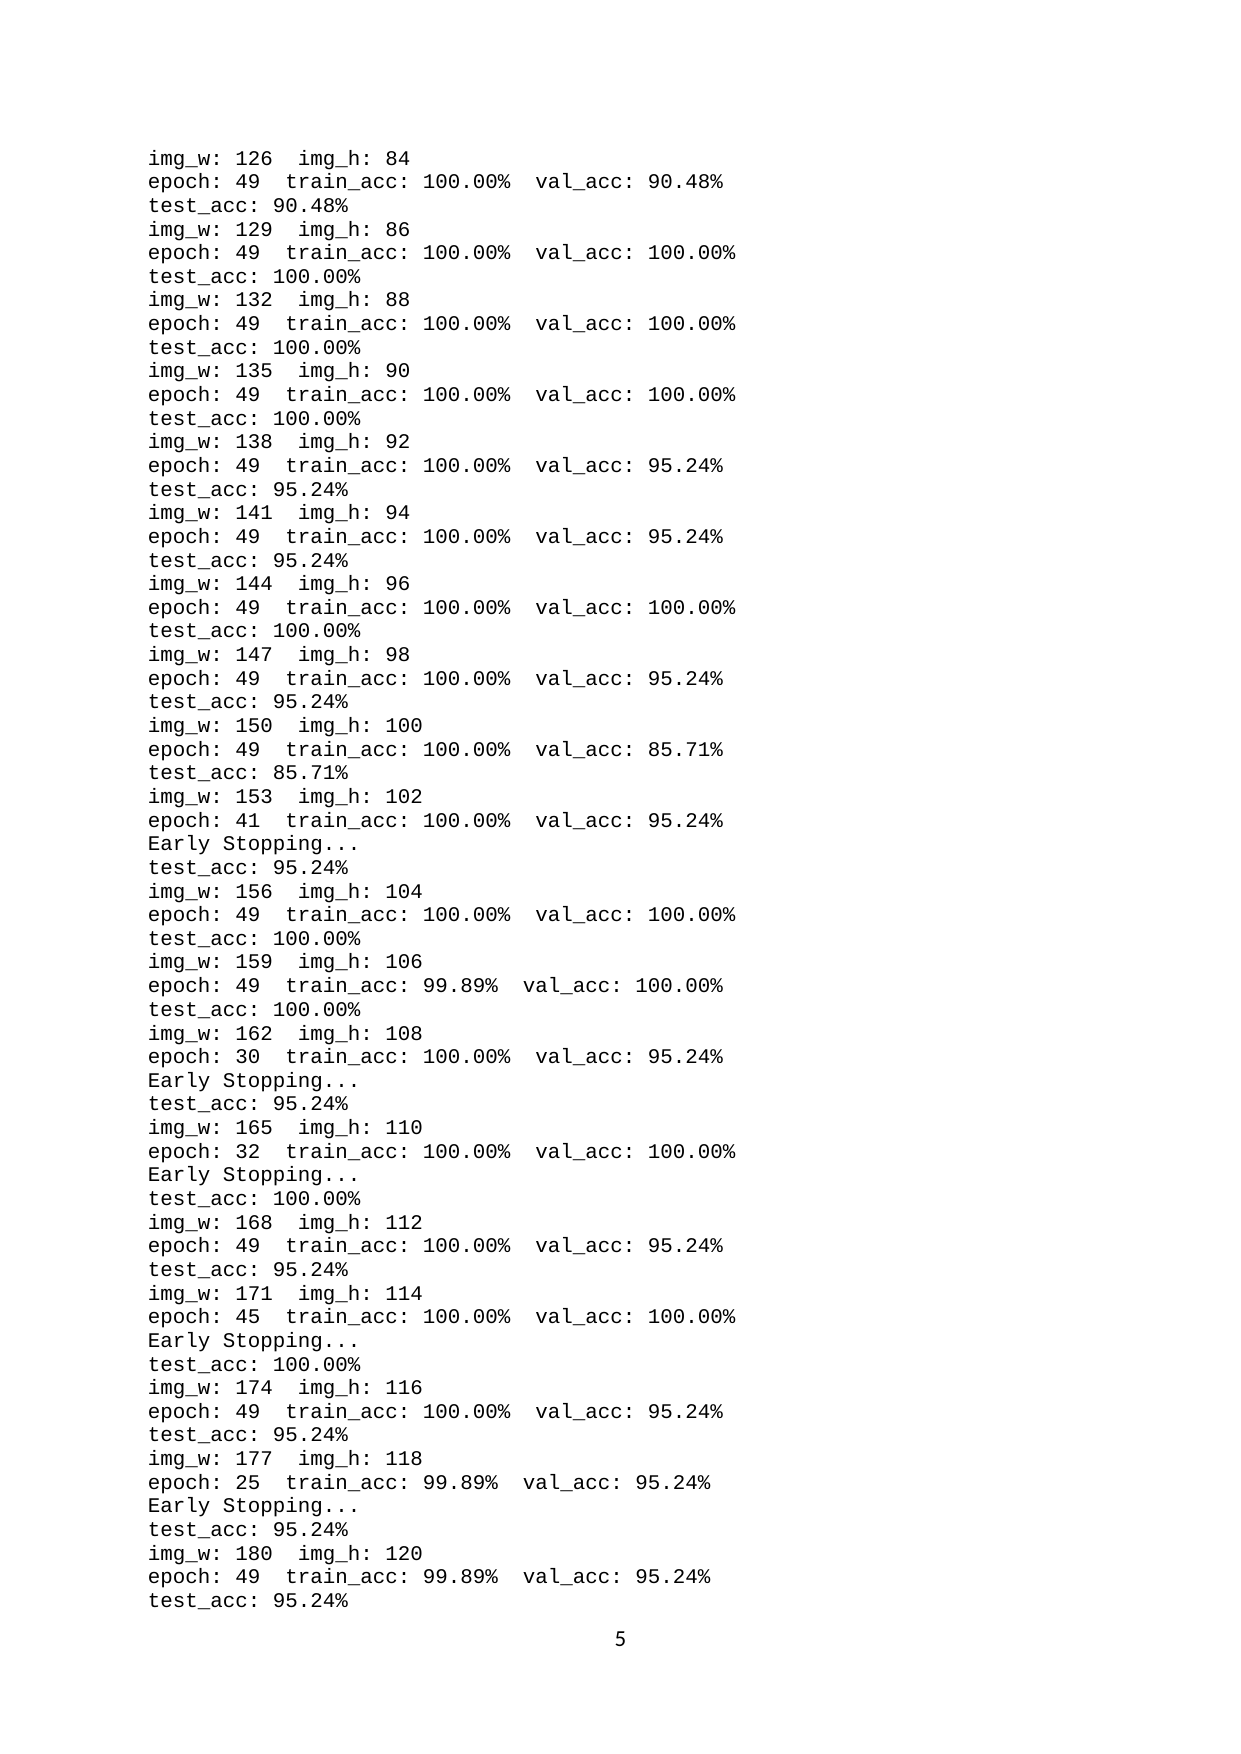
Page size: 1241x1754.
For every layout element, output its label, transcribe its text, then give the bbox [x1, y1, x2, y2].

text img_w: 147 img_h: 98 [148, 644, 1093, 668]
text img_w: 126 img_h: 84 [148, 148, 1093, 171]
text img_w: 150 img_h: 100 [148, 715, 1093, 739]
text epoch: 49 train_acc: 100.00% val_acc: 100.00% [148, 313, 1093, 337]
text epoch: 49 train_acc: 100.00% val_acc: 95.24% [148, 1235, 1093, 1259]
text epoch: 49 train_acc: 100.00% val_acc: 95.24% [148, 668, 1093, 691]
text img_w: 156 img_h: 104 [148, 881, 1093, 904]
text img_w: 132 img_h: 88 [148, 289, 1093, 313]
text test_acc: 95.24% [148, 1259, 1093, 1283]
text test_acc: 95.24% [148, 1590, 1093, 1614]
text img_w: 135 img_h: 90 [148, 360, 1093, 384]
text img_w: 174 img_h: 116 [148, 1377, 1093, 1401]
text img_w: 171 img_h: 114 [148, 1283, 1093, 1306]
text epoch: 49 train_acc: 100.00% val_acc: 95.24% [148, 1401, 1093, 1424]
text epoch: 41 train_acc: 100.00% val_acc: 95.24% [148, 810, 1093, 833]
text epoch: 49 train_acc: 100.00% val_acc: 100.00% [148, 904, 1093, 928]
text test_acc: 85.71% [148, 762, 1093, 786]
text test_acc: 95.24% [148, 1424, 1093, 1448]
text test_acc: 100.00% [148, 408, 1093, 431]
text img_w: 138 img_h: 92 [148, 431, 1093, 455]
text test_acc: 100.00% [148, 266, 1093, 289]
text img_w: 129 img_h: 86 [148, 218, 1093, 242]
text epoch: 30 train_acc: 100.00% val_acc: 95.24% [148, 1046, 1093, 1070]
text epoch: 49 train_acc: 100.00% val_acc: 95.24% [148, 455, 1093, 479]
text test_acc: 100.00% [148, 928, 1093, 952]
text epoch: 45 train_acc: 100.00% val_acc: 100.00% [148, 1306, 1093, 1330]
text img_w: 144 img_h: 96 [148, 573, 1093, 597]
text test_acc: 90.48% [148, 195, 1093, 218]
text img_w: 159 img_h: 106 [148, 952, 1093, 975]
text img_w: 162 img_h: 108 [148, 1022, 1093, 1046]
text img_w: 165 img_h: 110 [148, 1117, 1093, 1141]
text test_acc: 100.00% [148, 1188, 1093, 1212]
text epoch: 49 train_acc: 99.89% val_acc: 100.00% [148, 975, 1093, 999]
text img_w: 180 img_h: 120 [148, 1543, 1093, 1566]
text epoch: 49 train_acc: 100.00% val_acc: 85.71% [148, 739, 1093, 762]
text Early Stopping... [148, 1164, 1093, 1188]
text test_acc: 100.00% [148, 999, 1093, 1022]
text test_acc: 95.24% [148, 857, 1093, 881]
text test_acc: 95.24% [148, 1093, 1093, 1117]
text Early Stopping... [148, 1495, 1093, 1519]
text test_acc: 100.00% [148, 621, 1093, 644]
text test_acc: 95.24% [148, 1519, 1093, 1543]
text Early Stopping... [148, 833, 1093, 857]
text img_w: 168 img_h: 112 [148, 1212, 1093, 1235]
text img_w: 177 img_h: 118 [148, 1448, 1093, 1472]
text Early Stopping... [148, 1330, 1093, 1353]
text epoch: 49 train_acc: 100.00% val_acc: 100.00% [148, 597, 1093, 621]
text epoch: 25 train_acc: 99.89% val_acc: 95.24% [148, 1472, 1093, 1495]
text test_acc: 100.00% [148, 337, 1093, 360]
text test_acc: 95.24% [148, 691, 1093, 715]
text img_w: 141 img_h: 94 [148, 502, 1093, 526]
text test_acc: 95.24% [148, 549, 1093, 573]
text epoch: 32 train_acc: 100.00% val_acc: 100.00% [148, 1141, 1093, 1164]
text epoch: 49 train_acc: 100.00% val_acc: 100.00% [148, 242, 1093, 266]
text epoch: 49 train_acc: 100.00% val_acc: 100.00% [148, 384, 1093, 408]
text Early Stopping... [148, 1070, 1093, 1093]
text epoch: 49 train_acc: 99.89% val_acc: 95.24% [148, 1566, 1093, 1590]
text img_w: 153 img_h: 102 [148, 786, 1093, 810]
text epoch: 49 train_acc: 100.00% val_acc: 95.24% [148, 526, 1093, 549]
text test_acc: 95.24% [148, 479, 1093, 502]
text epoch: 49 train_acc: 100.00% val_acc: 90.48% [148, 171, 1093, 195]
text test_acc: 100.00% [148, 1353, 1093, 1377]
